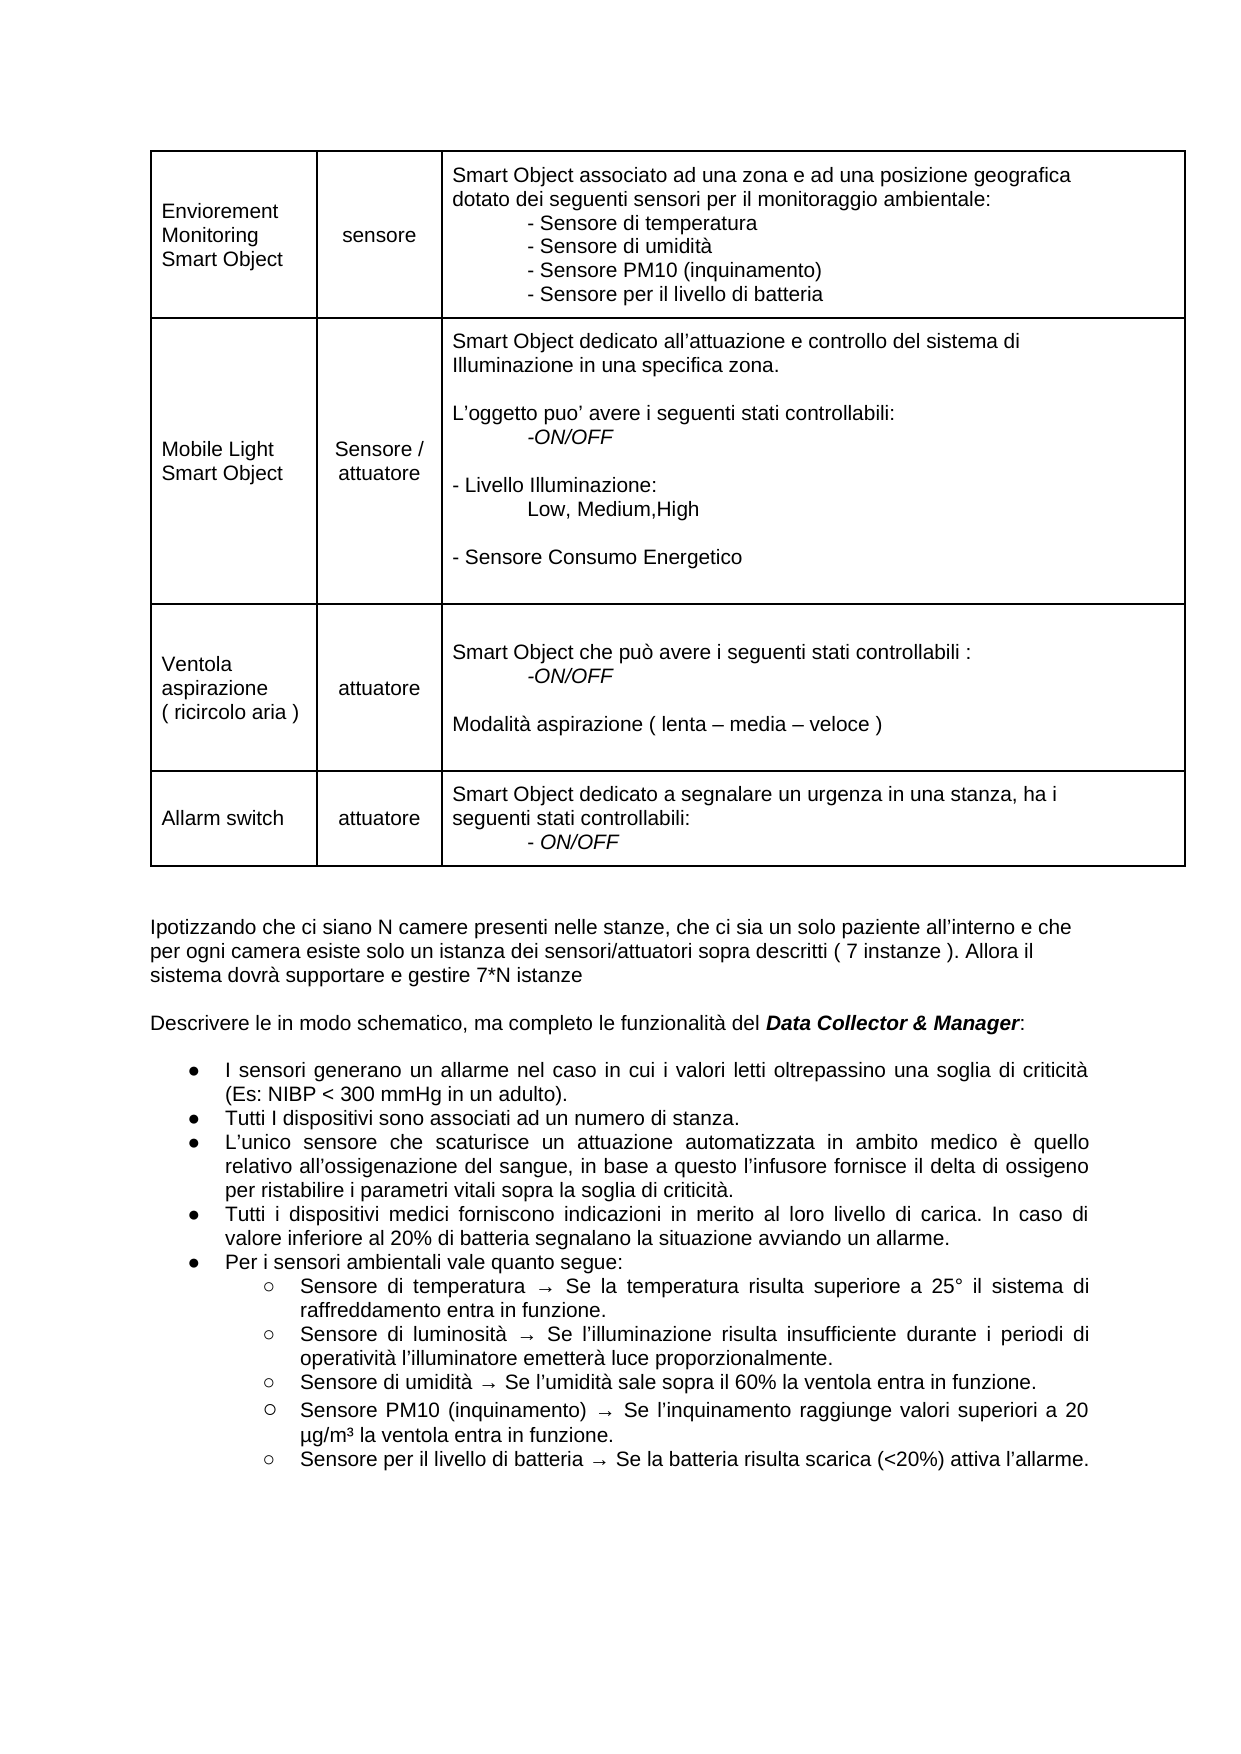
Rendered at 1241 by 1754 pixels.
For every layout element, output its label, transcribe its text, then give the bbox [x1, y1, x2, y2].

table_cell attuatore [318, 772, 441, 864]
table_cell Smart Object dedicato all’attuazione e controllo del sistema di Illuminazione in una specifica zona. L’oggetto puo’ avere i seguenti stati controllabili: -ON/OFF - Livello Illuminazione: Low, Medium,High - Sensore Consumo Energetico [443, 319, 1184, 603]
text Ipotizzando che ci siano N camere presenti nelle stanze, che ci sia un solo paziente all’interno e che [150, 914, 1090, 938]
table_cell attuatore [318, 605, 441, 770]
list Sensore per il livello di batteria → Se la batteria risulta scarica (<20%) attiva l’allarme. [262, 1446, 1090, 1470]
list Per i sensori ambientali vale quanto segue: [187, 1250, 1090, 1274]
table_cell Enviorement Monitoring Smart Object [152, 152, 316, 317]
text Descrivere le in modo schematico, ma completo le funzionalità del Data Collector & Manager: [150, 1010, 1090, 1034]
list Sensore di luminosità → Se l’illuminazione risulta insufficiente durante i periodi di operatività l’illuminatore emetterà luce proporzionalmente. [262, 1322, 1090, 1370]
list L’unico sensore che scaturisce un attuazione automatizzata in ambito medico è quello relativo all’ossigenazione del sangue, in base a questo l’infusore fornisce il delta di ossigeno per ristabilire i parametri vitali sopra la soglia di criticità. [187, 1130, 1090, 1202]
table_cell Mobile Light Smart Object [152, 319, 316, 603]
table_cell Allarm switch [152, 772, 316, 864]
list Sensore di umidità → Se l’umidità sale sopra il 60% la ventola entra in funzione. [262, 1370, 1090, 1394]
table_cell Ventola aspirazione ( ricircolo aria ) [152, 605, 316, 770]
text sistema dovrà supportare e gestire 7*N istanze [150, 962, 1090, 986]
list I sensori generano un allarme nel caso in cui i valori letti oltrepassino una soglia di criticità (Es: NIBP < 300 mmHg in un adulto). [187, 1058, 1090, 1106]
list Sensore di temperatura → Se la temperatura risulta superiore a 25° il sistema di raffreddamento entra in funzione. [262, 1274, 1090, 1322]
list Tutti I dispositivi sono associati ad un numero di stanza. [187, 1106, 1090, 1130]
text per ogni camera esiste solo un istanza dei sensori/attuatori sopra descritti ( 7 instanze ). Allora il [150, 938, 1090, 962]
table_cell Smart Object associato ad una zona e ad una posizione geografica dotato dei seguenti sensori per il monitoraggio ambientale: - Sensore di temperatura - Sensore di umidità - Sensore PM10 (inquinamento) - Sensore per il livello di batteria [443, 152, 1184, 317]
list Sensore PM10 (inquinamento) → Se l’inquinamento raggiunge valori superiori a 20 µg/m³ la ventola entra in funzione. [262, 1394, 1090, 1446]
list Tutti i dispositivi medici forniscono indicazioni in merito al loro livello di carica. In caso di valore inferiore al 20% di batteria segnalano la situazione avviando un allarme. [187, 1202, 1090, 1250]
table_cell Sensore / attuatore [318, 319, 441, 603]
table_cell sensore [318, 152, 441, 317]
table_cell Smart Object dedicato a segnalare un urgenza in una stanza, ha i seguenti stati controllabili: - ON/OFF [443, 772, 1184, 864]
table_cell Smart Object che può avere i seguenti stati controllabili : -ON/OFF Modalità aspirazione ( lenta – media – veloce ) [443, 605, 1184, 770]
